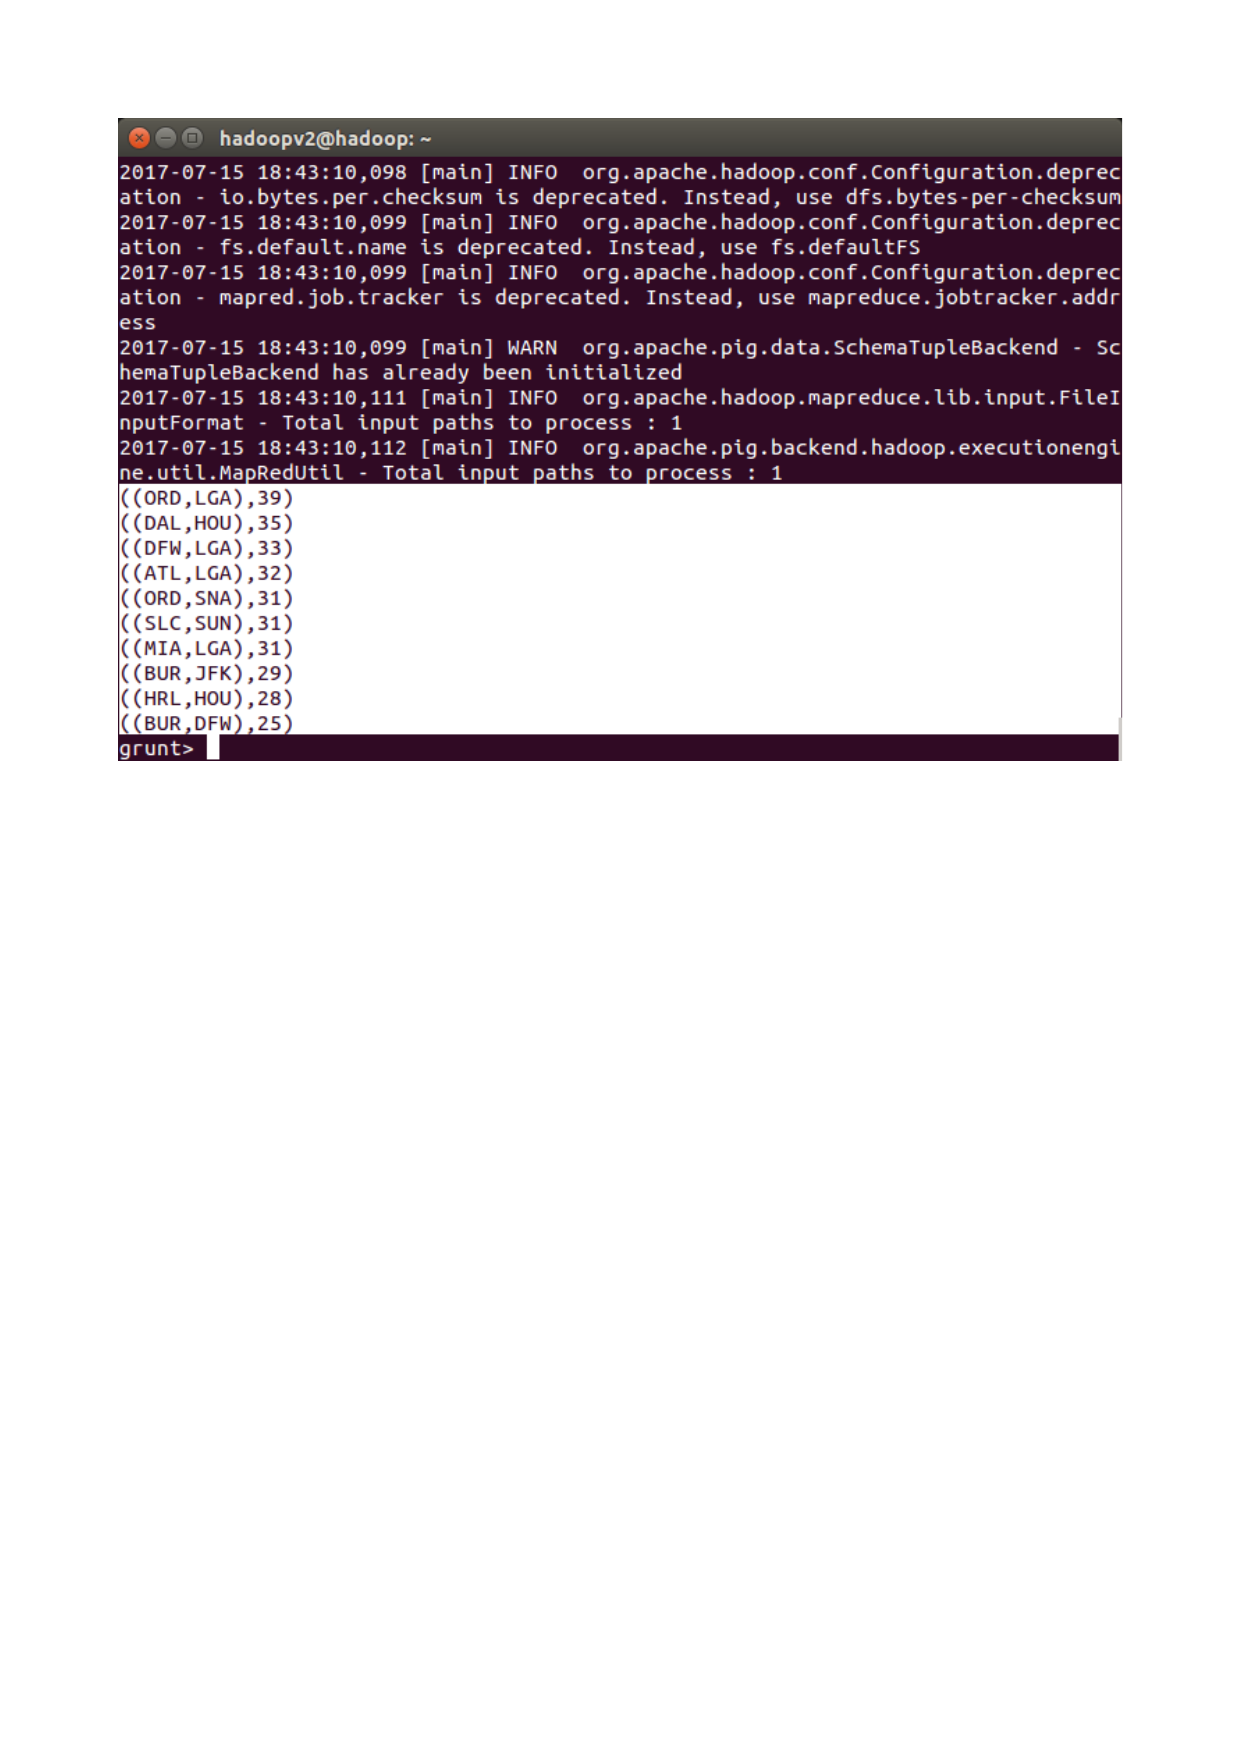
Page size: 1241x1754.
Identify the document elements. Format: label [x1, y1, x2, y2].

picture [118, 118, 1123, 761]
